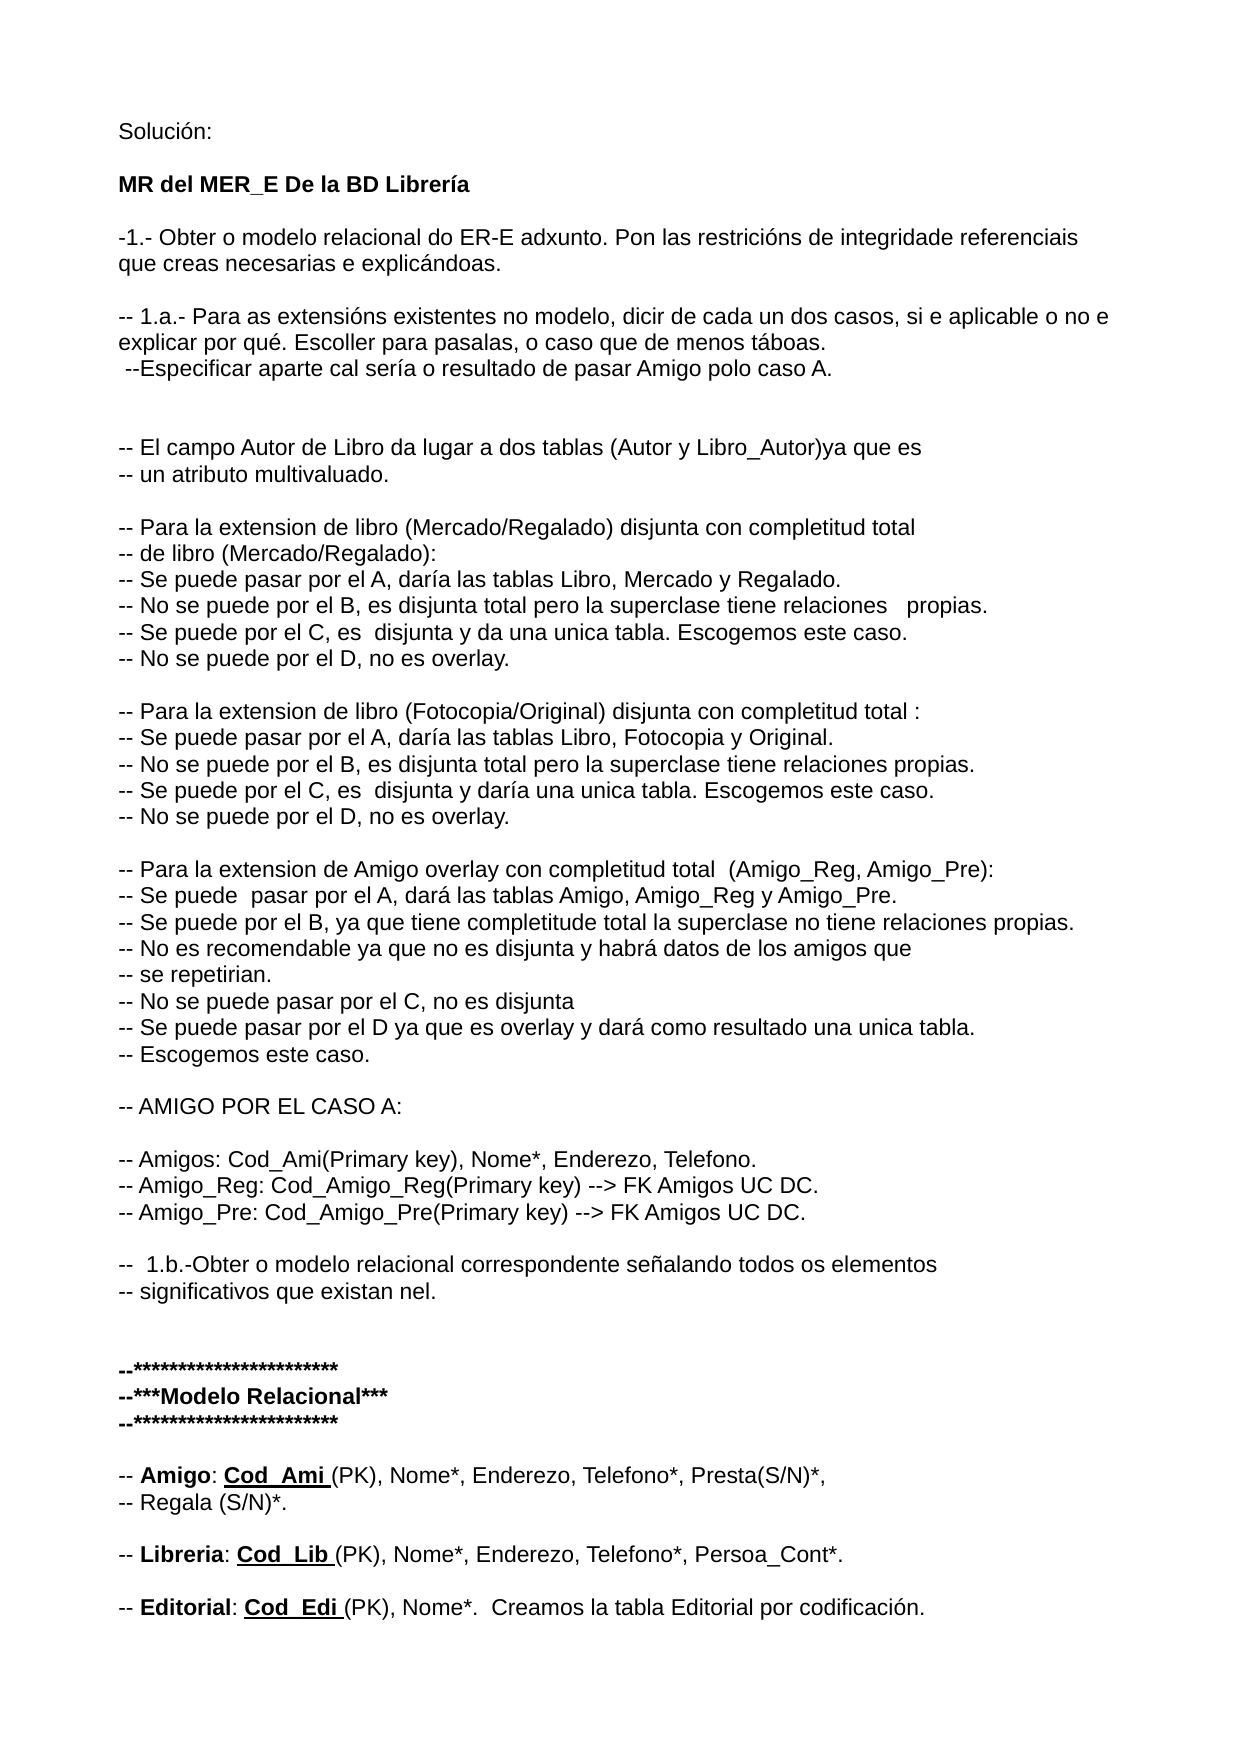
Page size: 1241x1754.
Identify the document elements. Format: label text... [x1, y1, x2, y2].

text -- No se puede por el D, no es overlay. [118, 645, 1122, 672]
text --***Modelo Relacional*** [118, 1383, 1122, 1409]
text -- Se puede pasar por el A, daría las tablas Libro, Mercado y Regalado. [118, 566, 1122, 592]
text --*********************** [118, 1357, 1122, 1383]
text MR del MER_E De la BD Librería [118, 171, 1122, 197]
text -- Se puede pasar por el D ya que es overlay y dará como resultado una unica tabla. [118, 1014, 1122, 1041]
text -- AMIGO POR EL CASO A: [118, 1093, 1122, 1119]
text -- de libro (Mercado/Regalado): [118, 540, 1122, 566]
text -- Se puede pasar por el A, daría las tablas Libro, Fotocopia y Original. [118, 724, 1122, 751]
text -- No se puede por el B, es disjunta total pero la superclase tiene relaciones propias. [118, 592, 1122, 619]
text -- Para la extension de Amigo overlay con completitud total (Amigo_Reg, Amigo_Pre): [118, 856, 1122, 882]
text -- Para la extension de libro (Fotocopia/Original) disjunta con completitud total : [118, 698, 1122, 724]
text -- Se puede por el C, es disjunta y da una unica tabla. Escogemos este caso. [118, 619, 1122, 645]
text -- Amigos: Cod_Ami(Primary key), Nome*, Enderezo, Telefono. [118, 1146, 1122, 1172]
text -1.- Obter o modelo relacional do ER-E adxunto. Pon las restricións de integridade referenciais que creas necesarias e explicándoas. [118, 223, 1122, 276]
text -- Libreria: Cod_Lib (PK), Nome*, Enderezo, Telefono*, Persoa_Cont*. [118, 1541, 1122, 1568]
text -- No se puede por el D, no es overlay. [118, 803, 1122, 830]
text -- 1.a.- Para as extensións existentes no modelo, dicir de cada un dos casos, si e aplicable o no e explicar por qué. Escoller para pasalas, o caso que de menos táboas. [118, 303, 1122, 355]
text -- Amigo: Cod_Ami (PK), Nome*, Enderezo, Telefono*, Presta(S/N)*, [118, 1462, 1122, 1488]
text -- No es recomendable ya que no es disjunta y habrá datos de los amigos que [118, 935, 1122, 961]
text Solución: [118, 118, 1122, 144]
text -- Se puede por el B, ya que tiene completitude total la superclase no tiene relaciones propias. [118, 909, 1122, 935]
text -- Se puede por el C, es disjunta y daría una unica tabla. Escogemos este caso. [118, 777, 1122, 803]
text -- significativos que existan nel. [118, 1278, 1122, 1304]
text -- Escogemos este caso. [118, 1041, 1122, 1067]
text -- Amigo_Reg: Cod_Amigo_Reg(Primary key) --> FK Amigos UC DC. [118, 1172, 1122, 1199]
text -- El campo Autor de Libro da lugar a dos tablas (Autor y Libro_Autor)ya que es [118, 434, 1122, 461]
text -- Amigo_Pre: Cod_Amigo_Pre(Primary key) --> FK Amigos UC DC. [118, 1199, 1122, 1225]
text -- un atributo multivaluado. [118, 461, 1122, 487]
text -- Editorial: Cod_Edi (PK), Nome*. Creamos la tabla Editorial por codificación. [118, 1594, 1122, 1620]
text -- se repetirian. [118, 961, 1122, 988]
text --*********************** [118, 1409, 1122, 1436]
text -- No se puede por el B, es disjunta total pero la superclase tiene relaciones propias. [118, 751, 1122, 777]
text --Especificar aparte cal sería o resultado de pasar Amigo polo caso A. [118, 355, 1122, 382]
text -- Se puede pasar por el A, dará las tablas Amigo, Amigo_Reg y Amigo_Pre. [118, 882, 1122, 909]
text -- Para la extension de libro (Mercado/Regalado) disjunta con completitud total [118, 513, 1122, 540]
text -- 1.b.-Obter o modelo relacional correspondente señalando todos os elementos [118, 1251, 1122, 1278]
text -- Regala (S/N)*. [118, 1488, 1122, 1515]
text -- No se puede pasar por el C, no es disjunta [118, 988, 1122, 1014]
